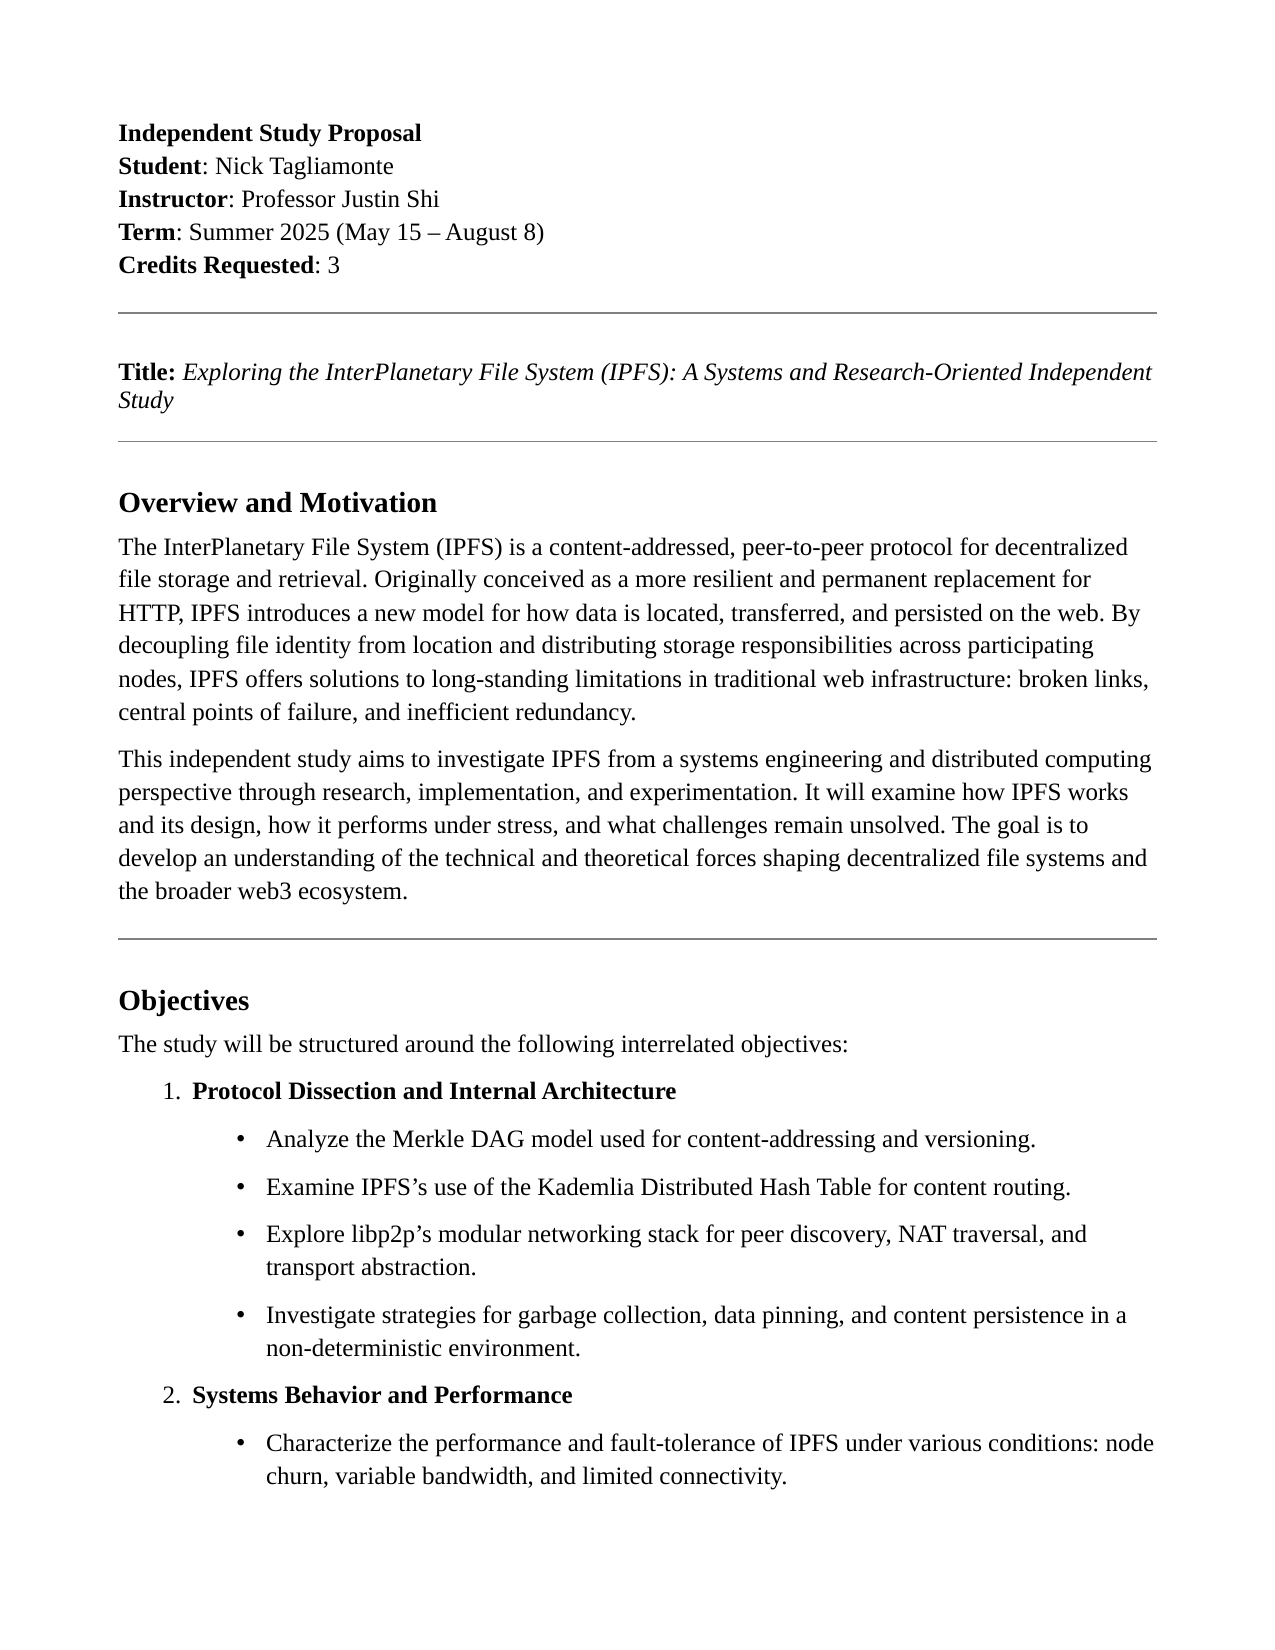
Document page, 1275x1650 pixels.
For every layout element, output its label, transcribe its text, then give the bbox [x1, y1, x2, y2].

list Protocol Dissection and Internal Architecture [162, 1076, 1157, 1105]
text The InterPlanetary File System (IPFS) is a content-addressed, peer-to-peer protocol for decentralized file storage and retrieval. Originally conceived as a more resilient and permanent replacement for HTTP, IPFS introduces a new model for how data is located, transferred, and persisted on the web. By decoupling file identity from location and distributing storage responsibilities across participating nodes, IPFS offers solutions to long-standing limitations in traditional web infrastructure: broken links, central points of failure, and inefficient redundancy. [118, 532, 1157, 725]
text The study will be structured around the following interrelated objectives: [118, 1029, 1157, 1058]
list Characterize the performance and fault-tolerance of IPFS under various conditions: node churn, variable bandwidth, and limited connectivity. [236, 1428, 1157, 1490]
text This independent study aims to investigate IPFS from a systems engineering and distributed computing perspective through research, implementation, and experimentation. It will examine how IPFS works and its design, how it performs under stress, and what challenges remain unsolved. The goal is to develop an understanding of the technical and theoretical forces shaping decentralized file systems and the broader web3 ecosystem. [118, 744, 1157, 905]
list Investigate strategies for garbage collection, data pinning, and content persistence in a non-deterministic environment. [236, 1300, 1157, 1362]
subtitle Overview and Motivation [118, 486, 1157, 519]
list Analyze the Merkle DAG model used for content-addressing and versioning. [236, 1124, 1157, 1153]
subtitle Objectives [118, 983, 1157, 1016]
list Explore libp2p’s modular networking stack for peer discovery, NAT traversal, and transport abstraction. [236, 1219, 1157, 1281]
subtitle Title: Exploring the InterPlanetary File System (IPFS): A Systems and Research-Oriented Independent Study [118, 357, 1157, 414]
text Independent Study Proposal Student: Nick Tagliamonte Instructor: Professor Justin Shi Term: Summer 2025 (May 15 – August 8) Credits Requested: 3 [118, 118, 1157, 279]
list Systems Behavior and Performance [162, 1381, 1157, 1409]
list Examine IPFS’s use of the Kademlia Distributed Hash Table for content routing. [236, 1172, 1157, 1200]
